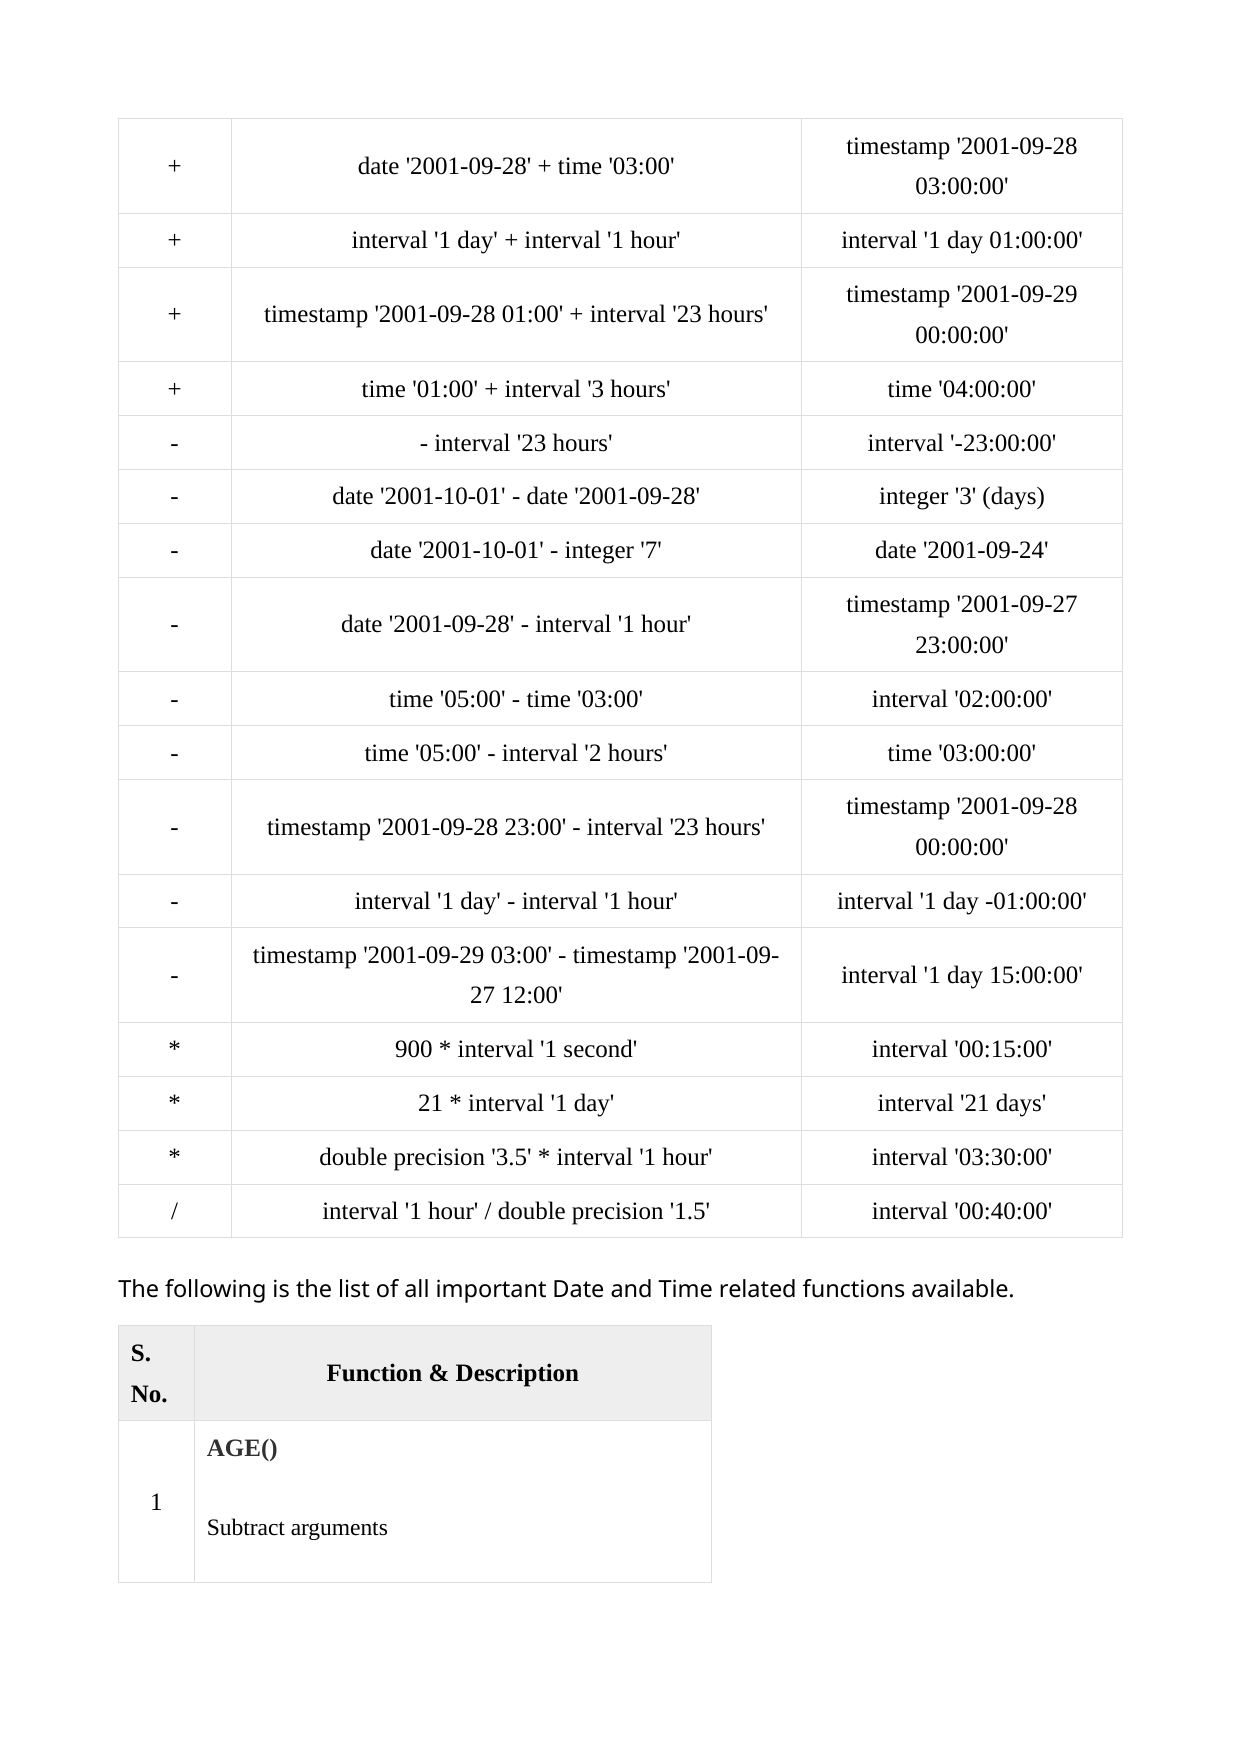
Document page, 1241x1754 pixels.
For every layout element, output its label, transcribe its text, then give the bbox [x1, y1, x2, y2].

table_cell 1 [119, 1421, 194, 1582]
table_cell time '05:00' - time '03:00' [232, 672, 801, 725]
table_cell interval '1 day' + interval '1 hour' [232, 214, 801, 267]
table_cell - [119, 726, 231, 779]
table_cell + [119, 362, 231, 415]
table_cell interval '-23:00:00' [802, 416, 1122, 469]
table_cell / [119, 1185, 231, 1237]
table_cell integer '3' (days) [802, 470, 1122, 523]
table_cell date '2001-09-28' - interval '1 hour' [232, 578, 801, 671]
table_cell timestamp '2001-09-29 03:00' - timestamp '2001-09-27 12:00' [232, 928, 801, 1022]
table_cell - [119, 780, 231, 873]
table_cell time '05:00' - interval '2 hours' [232, 726, 801, 779]
table_cell 900 * interval '1 second' [232, 1023, 801, 1076]
table_cell interval '1 day' - interval '1 hour' [232, 875, 801, 927]
table_cell - [119, 524, 231, 577]
table_cell date '2001-09-28' + time '03:00' [232, 119, 801, 213]
table_header Function & Description [195, 1326, 711, 1420]
table_cell timestamp '2001-09-28 23:00' - interval '23 hours' [232, 780, 801, 873]
table_cell interval '1 hour' / double precision '1.5' [232, 1185, 801, 1237]
table_cell timestamp '2001-09-27 23:00:00' [802, 578, 1122, 671]
table_cell date '2001-10-01' - date '2001-09-28' [232, 470, 801, 523]
table_cell 21 * interval '1 day' [232, 1077, 801, 1129]
table_cell - [119, 416, 231, 469]
table_cell interval '1 day -01:00:00' [802, 875, 1122, 927]
table_cell interval '00:15:00' [802, 1023, 1122, 1076]
table_cell time '03:00:00' [802, 726, 1122, 779]
table_cell + [119, 268, 231, 361]
table_cell * [119, 1077, 231, 1129]
table_cell - [119, 672, 231, 725]
table_cell - interval '23 hours' [232, 416, 801, 469]
table_cell timestamp '2001-09-29 00:00:00' [802, 268, 1122, 361]
table_cell double precision '3.5' * interval '1 hour' [232, 1131, 801, 1183]
table_cell + [119, 119, 231, 213]
table_cell AGE() Subtract arguments [195, 1421, 711, 1582]
table_cell interval '1 day 01:00:00' [802, 214, 1122, 267]
table_cell - [119, 578, 231, 671]
table_cell interval '02:00:00' [802, 672, 1122, 725]
table_cell timestamp '2001-09-28 03:00:00' [802, 119, 1122, 213]
table_cell interval '1 day 15:00:00' [802, 928, 1122, 1022]
table_cell timestamp '2001-09-28 01:00' + interval '23 hours' [232, 268, 801, 361]
table_cell - [119, 470, 231, 523]
table_cell interval '21 days' [802, 1077, 1122, 1129]
table_cell - [119, 875, 231, 927]
table_cell date '2001-10-01' - integer '7' [232, 524, 801, 577]
table_cell - [119, 928, 231, 1022]
table_cell * [119, 1023, 231, 1076]
table_cell time '04:00:00' [802, 362, 1122, 415]
table_cell interval '03:30:00' [802, 1131, 1122, 1183]
table_cell interval '00:40:00' [802, 1185, 1122, 1237]
table_cell time '01:00' + interval '3 hours' [232, 362, 801, 415]
table_cell timestamp '2001-09-28 00:00:00' [802, 780, 1122, 873]
text The following is the list of all important Date and Time related functions available. [118, 1238, 1122, 1304]
table_cell + [119, 214, 231, 267]
table_cell date '2001-09-24' [802, 524, 1122, 577]
table_header S. No. [119, 1326, 194, 1420]
table_cell * [119, 1131, 231, 1183]
